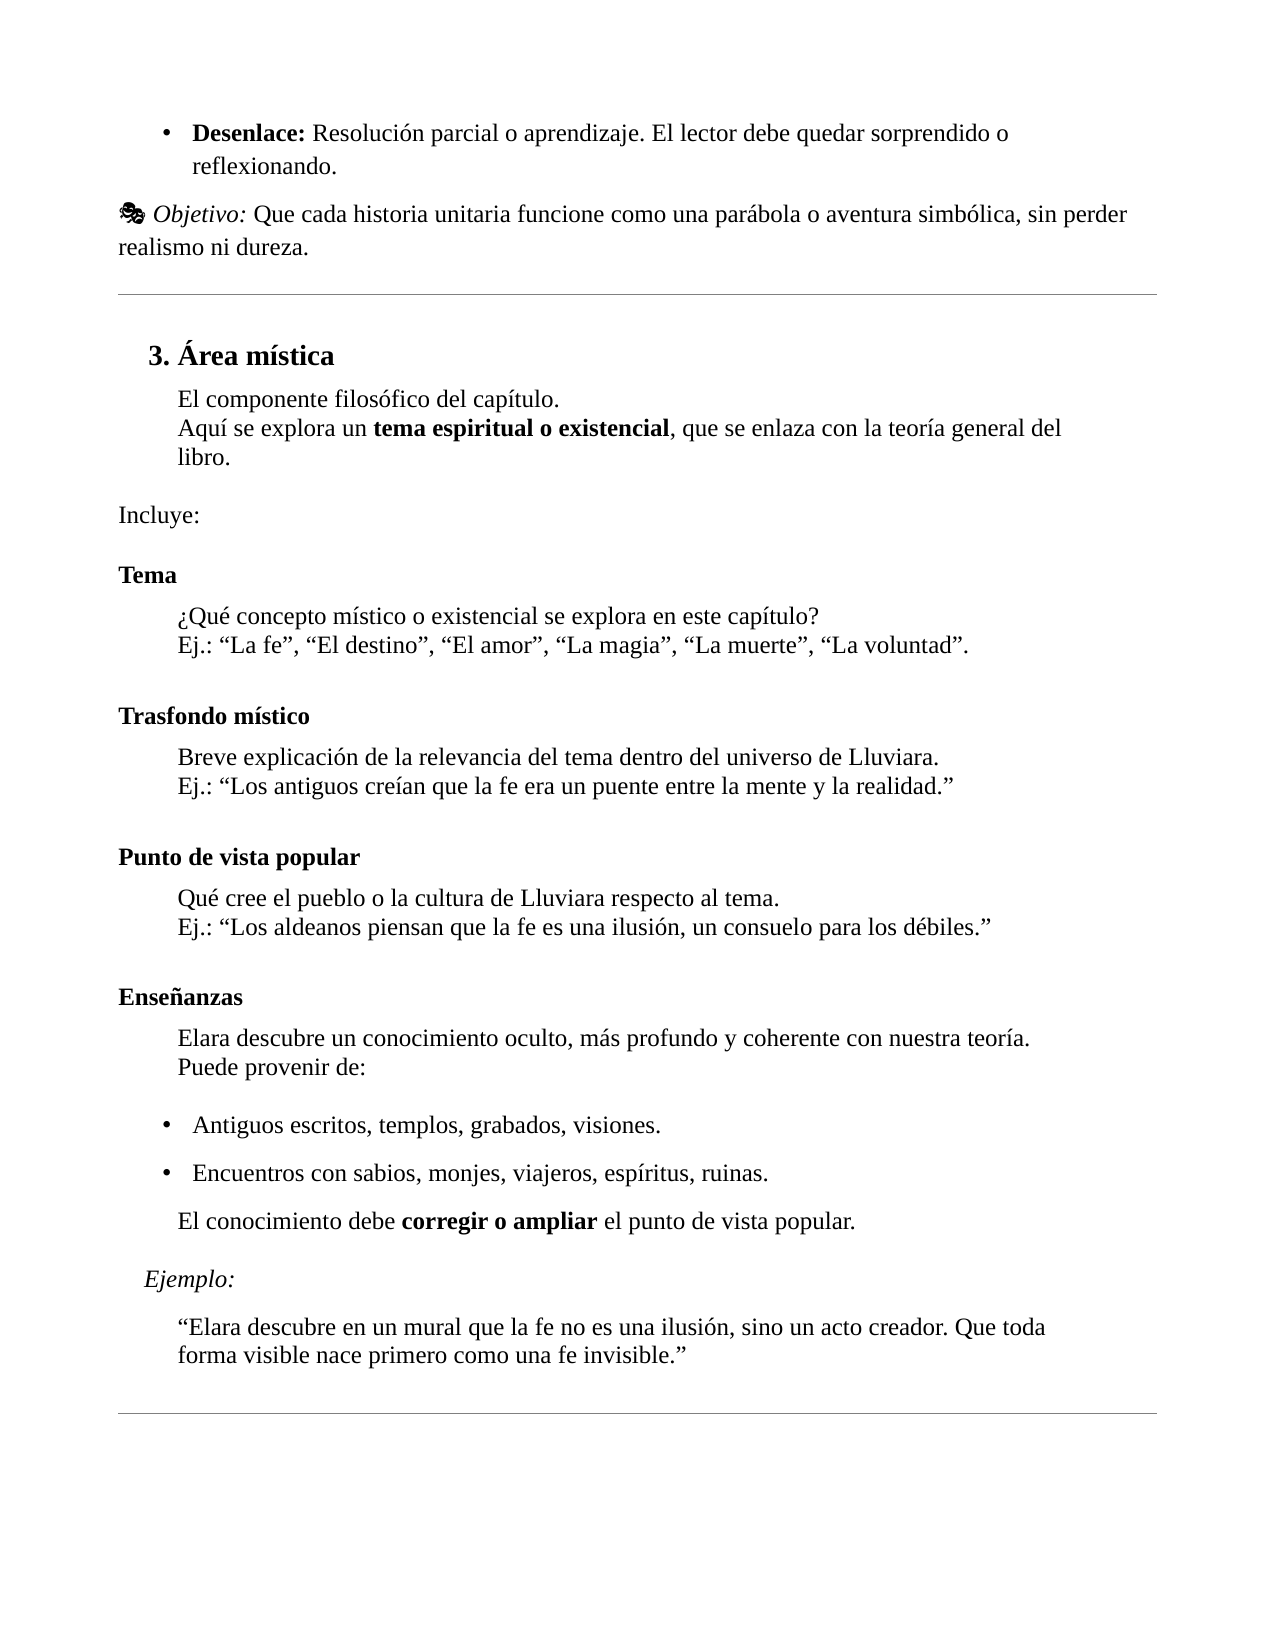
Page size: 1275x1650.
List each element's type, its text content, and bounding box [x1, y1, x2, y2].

text 🎭 Objetivo: Que cada historia unitaria funcione como una parábola o aventura simbólica, sin perder realismo ni dureza. [118, 199, 1157, 261]
text El conocimiento debe corregir o ampliar el punto de vista popular. [177, 1206, 1098, 1234]
text “Elara descubre en un mural que la fe no es una ilusión, sino un acto creador. Que toda forma visible nace primero como una fe invisible.” [177, 1312, 1098, 1369]
list Desenlace: Resolución parcial o aprendizaje. El lector debe quedar sorprendido o reflexionando. [162, 118, 1157, 180]
text 📘 Ejemplo: [118, 1264, 1157, 1293]
subtitle Tema [118, 560, 1157, 589]
text El componente filosófico del capítulo. Aquí se explora un tema espiritual o existencial, que se enlaza con la teoría general del libro. [177, 384, 1098, 471]
text Breve explicación de la relevancia del tema dentro del universo de Lluviara. Ej.: “Los antiguos creían que la fe era un puente entre la mente y la realidad.” [177, 742, 1098, 799]
subtitle 🔮 3. Área mística [118, 338, 1157, 372]
subtitle Enseñanzas [118, 982, 1157, 1011]
text ¿Qué concepto místico o existencial se explora en este capítulo? Ej.: “La fe”, “El destino”, “El amor”, “La magia”, “La muerte”, “La voluntad”. [177, 601, 1098, 659]
text Elara descubre un conocimiento oculto, más profundo y coherente con nuestra teoría. Puede provenir de: [177, 1023, 1098, 1081]
subtitle Trasfondo místico [118, 701, 1157, 729]
subtitle Punto de vista popular [118, 842, 1157, 870]
list Antiguos escritos, templos, grabados, visiones. [162, 1111, 1157, 1139]
list Encuentros con sabios, monjes, viajeros, espíritus, ruinas. [162, 1158, 1157, 1187]
text Qué cree el pueblo o la cultura de Lluviara respecto al tema. Ej.: “Los aldeanos piensan que la fe es una ilusión, un consuelo para los débiles.” [177, 883, 1098, 940]
text Incluye: [118, 500, 1157, 529]
